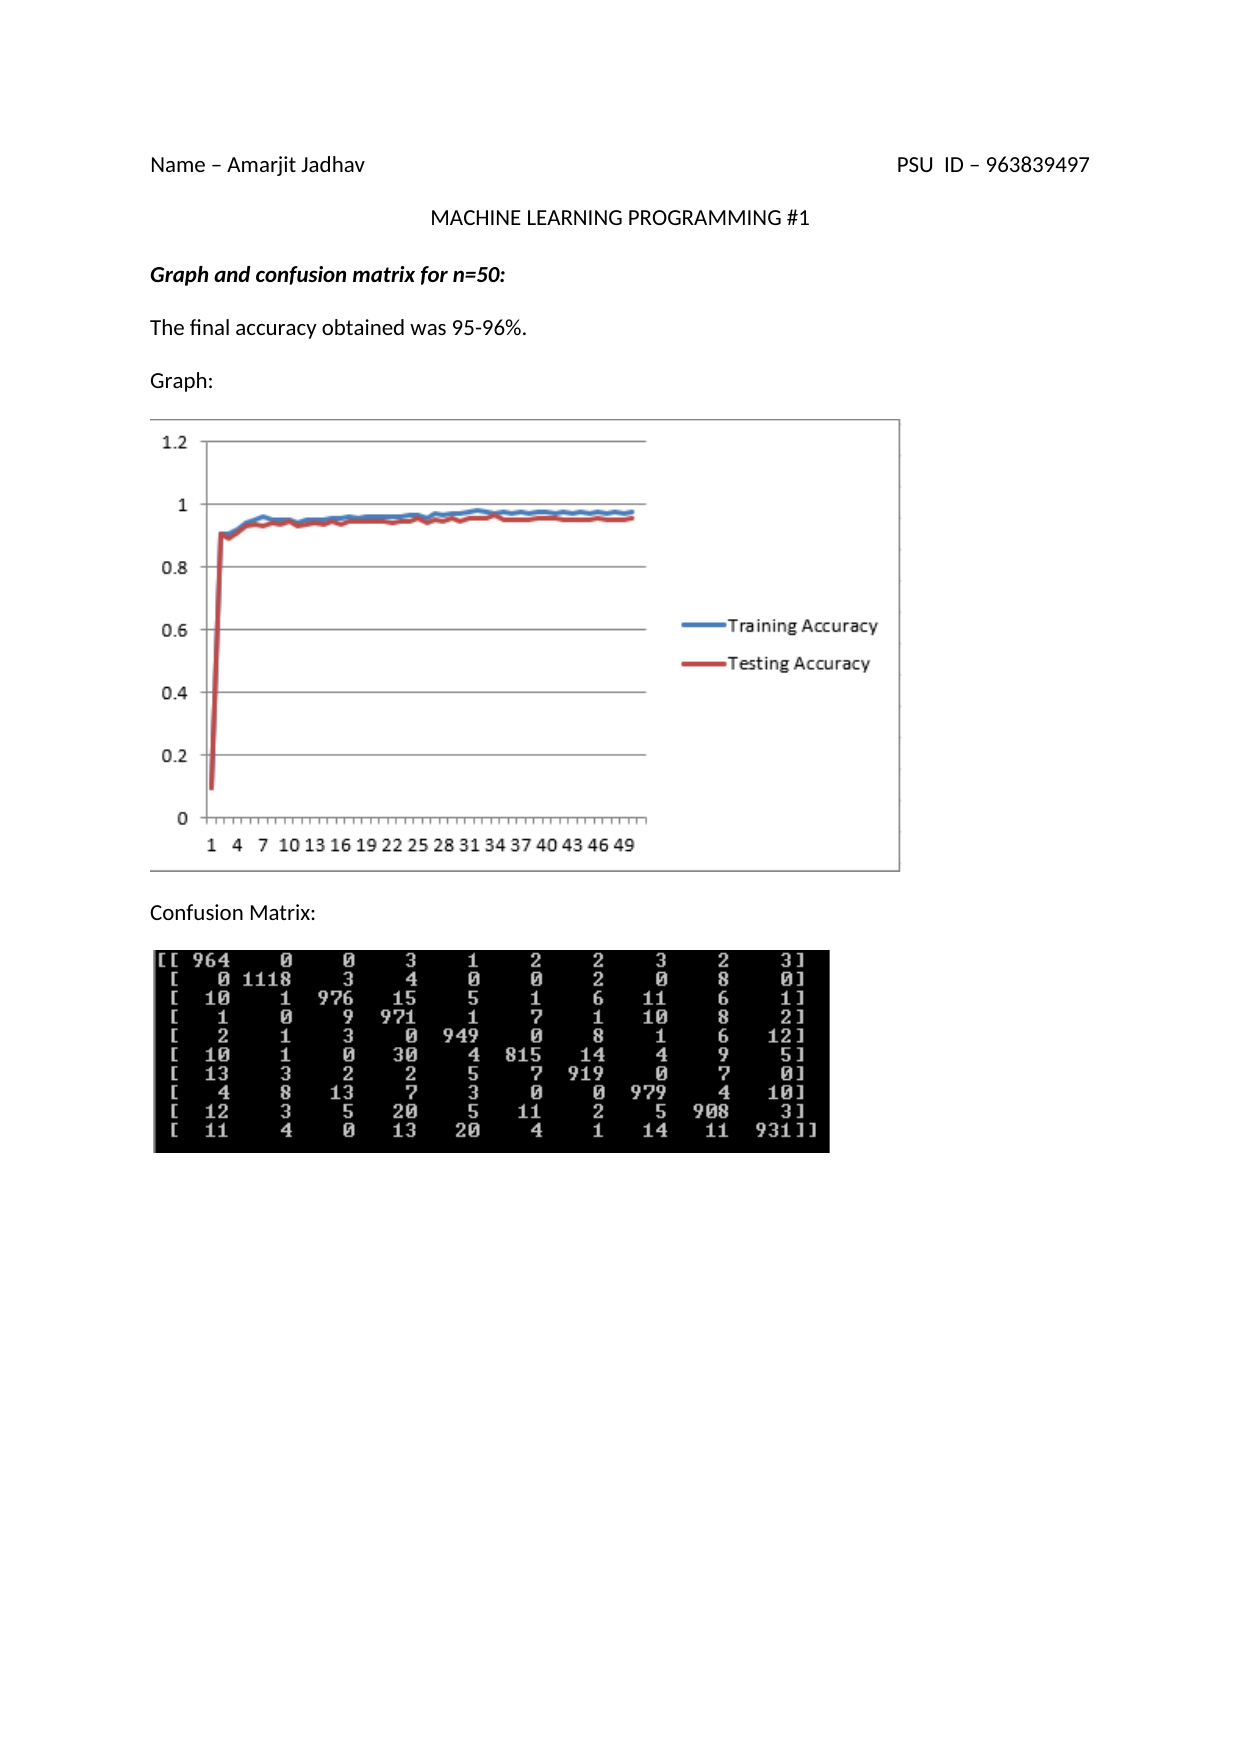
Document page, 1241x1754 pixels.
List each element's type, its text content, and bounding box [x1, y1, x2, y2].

text Graph and confusion matrix for n=50: [150, 261, 1090, 288]
picture [150, 419, 902, 872]
picture [153, 950, 830, 1153]
text Graph: [150, 367, 1090, 394]
text Confusion Matrix: [150, 898, 1090, 926]
text The final accuracy obtained was 95-96%. [150, 313, 1090, 342]
